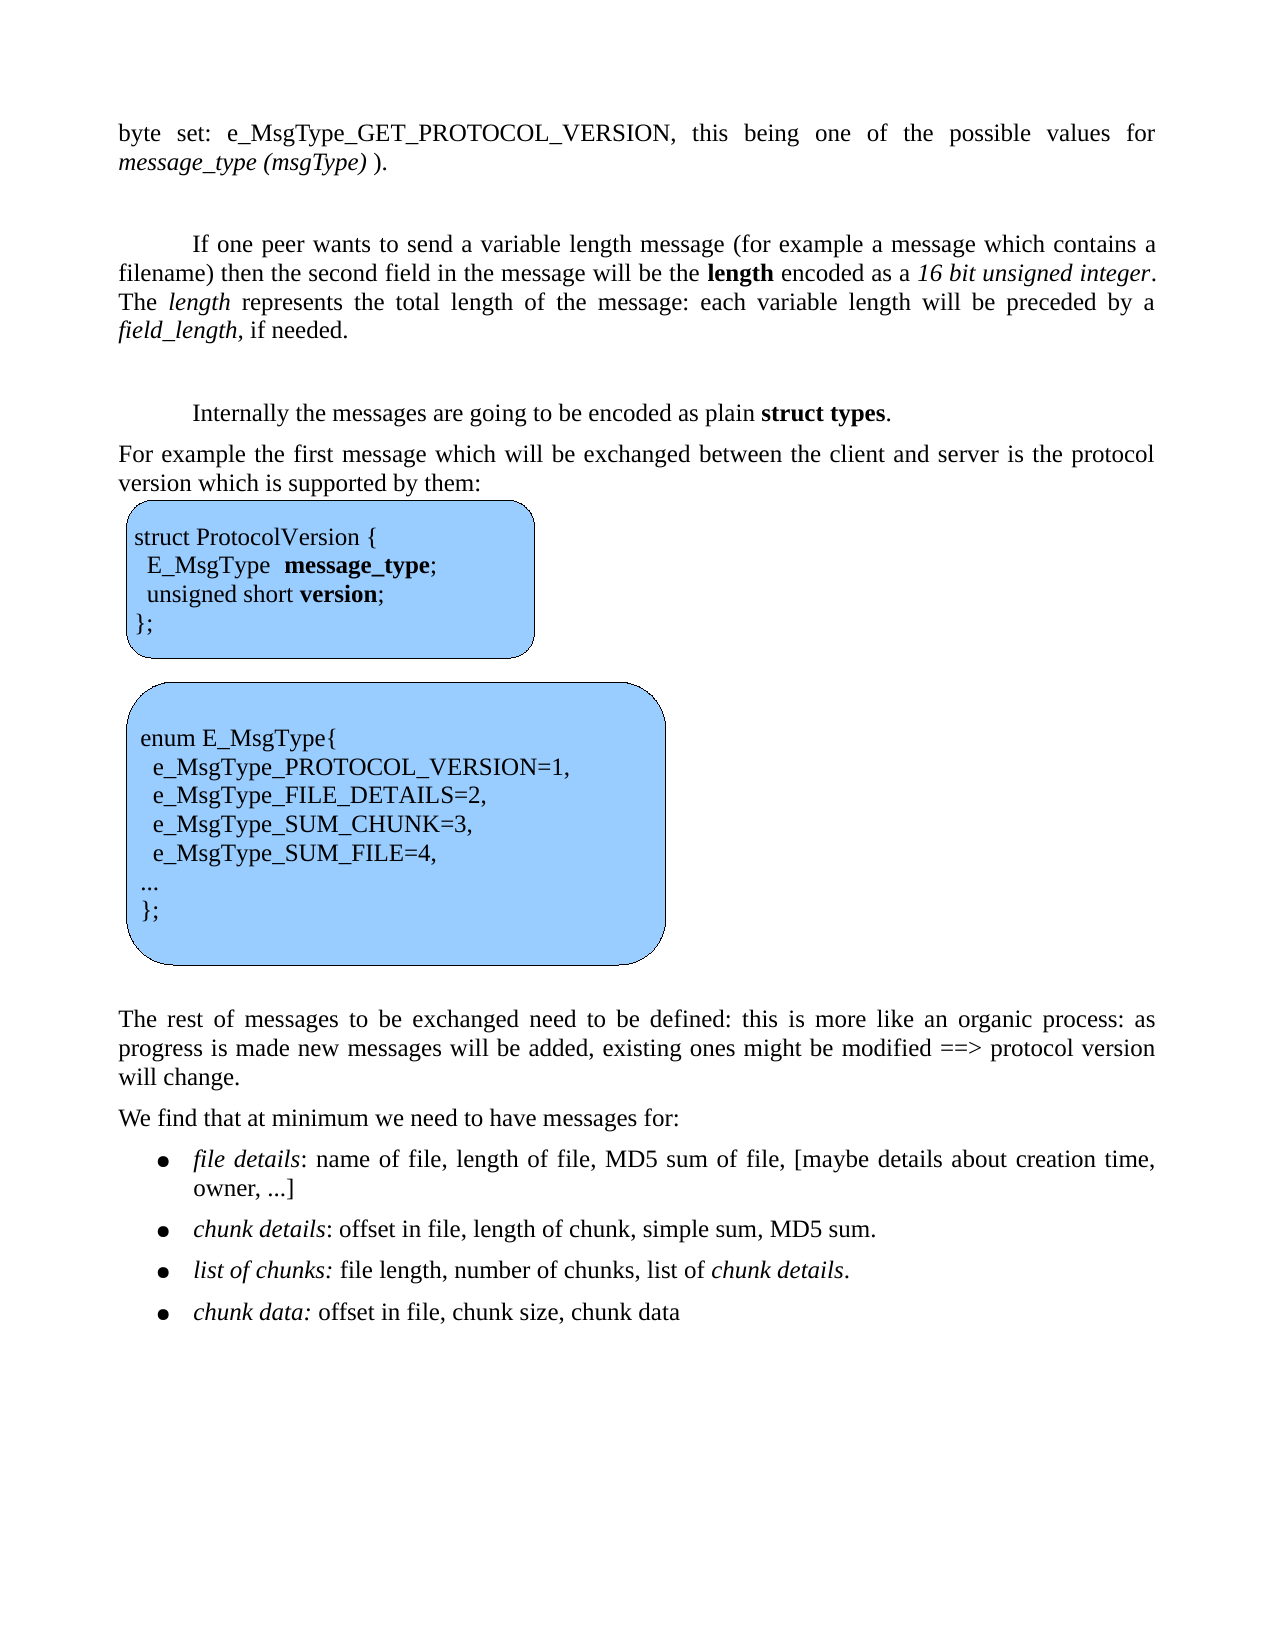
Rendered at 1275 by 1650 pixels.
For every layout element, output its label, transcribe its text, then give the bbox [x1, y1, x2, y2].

text byte set: e_MsgType_GET_PROTOCOL_VERSION, this being one of the possible values for message_type (msgType) ). [118, 118, 1157, 176]
text We find that at minimum we need to have messages for: [118, 1103, 1157, 1132]
list list of chunks: file length, number of chunks, list of chunk details. [156, 1256, 1157, 1284]
list chunk details: offset in file, length of chunk, simple sum, MD5 sum. [156, 1214, 1157, 1243]
text Internally the messages are going to be encoded as plain struct types. [118, 398, 1157, 427]
list chunk data: offset in file, chunk size, chunk data [156, 1297, 1157, 1326]
text The rest of messages to be exchanged need to be defined: this is more like an organic process: as progress is made new messages will be added, existing ones might be modified ==> protocol version will change. [118, 1004, 1157, 1091]
text For example the first message which will be exchanged between the client and server is the protocol version which is supported by them: [118, 439, 1157, 497]
list file details: name of file, length of file, MD5 sum of file, [maybe details about creation time, owner, ...] [156, 1144, 1157, 1202]
text If one peer wants to send a variable length message (for example a message which contains a filename) then the second field in the message will be the length encoded as a 16 bit unsigned integer. The length represents the total length of the message: each variable length will be preceded by a field_length, if needed. [118, 229, 1157, 344]
